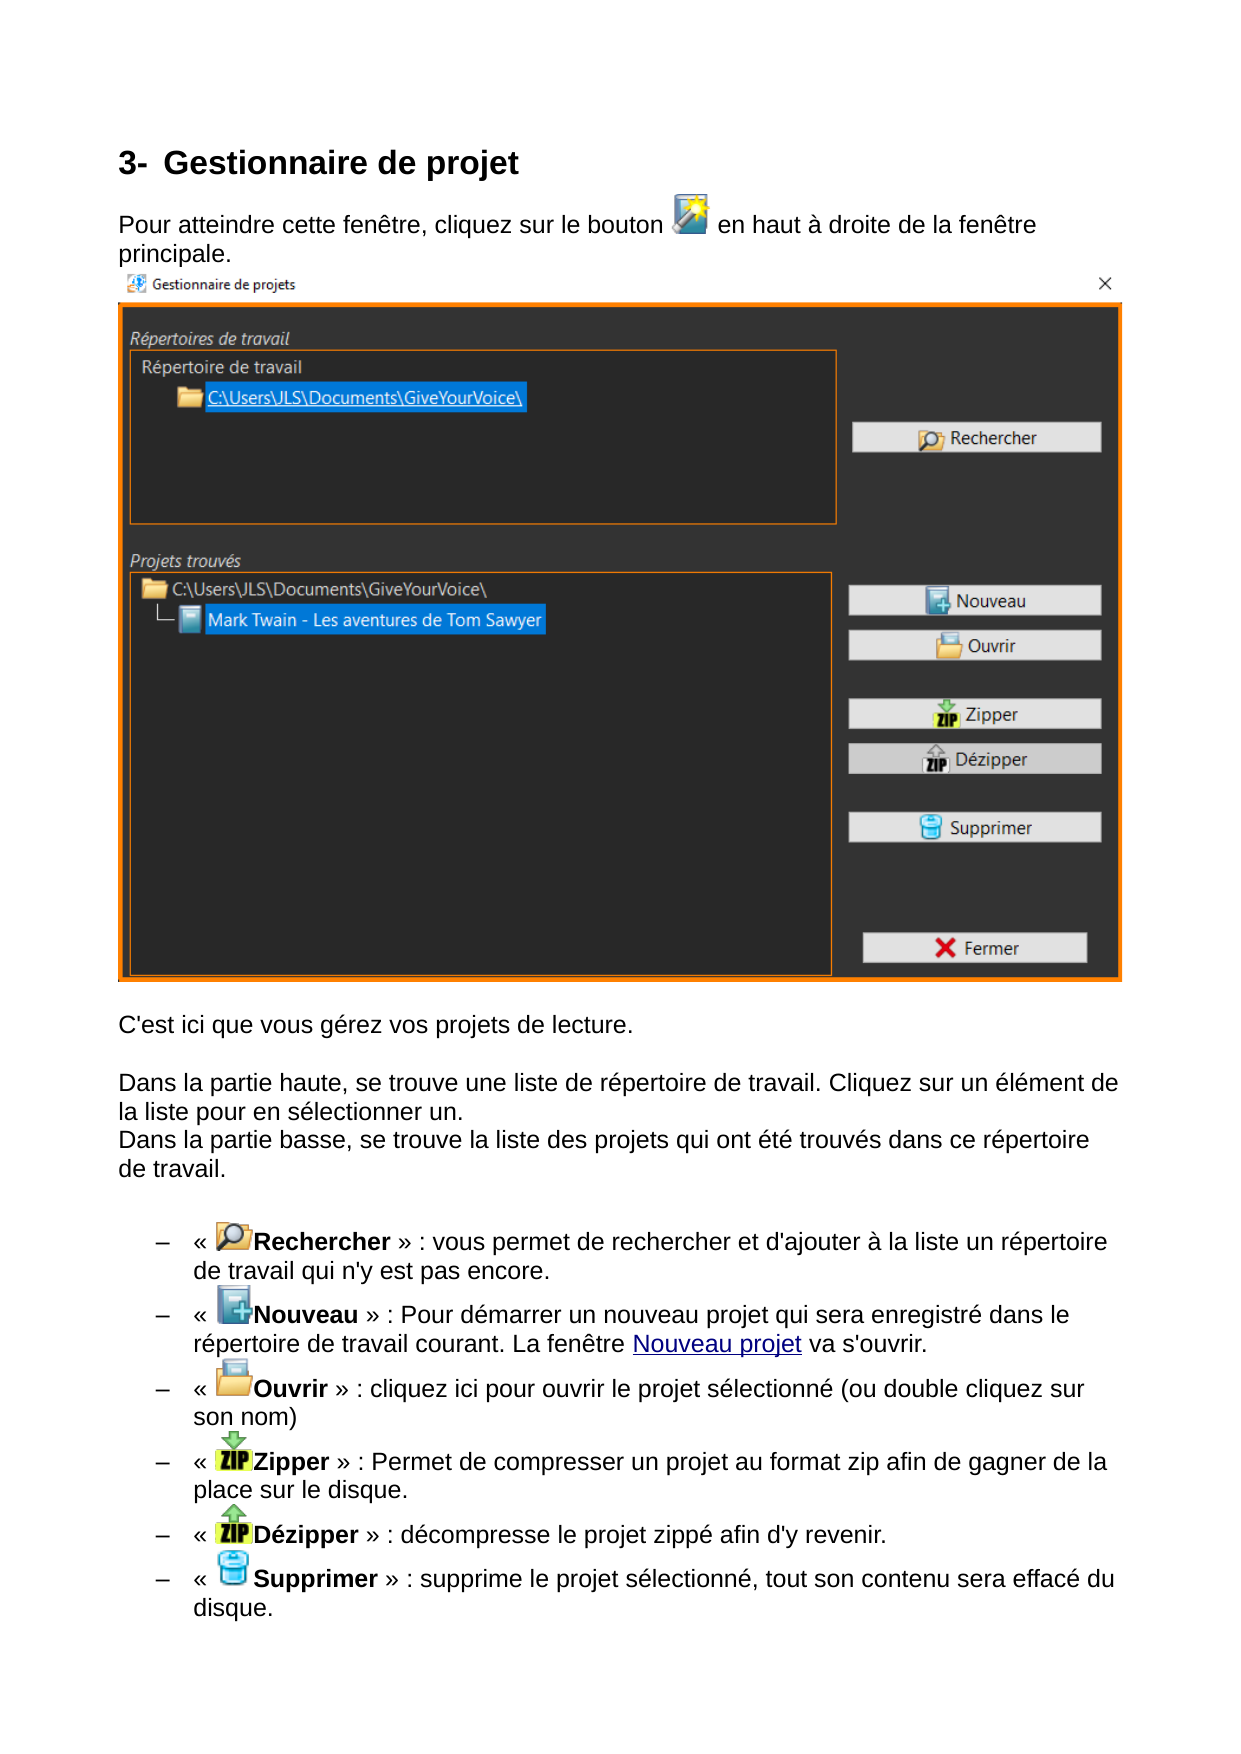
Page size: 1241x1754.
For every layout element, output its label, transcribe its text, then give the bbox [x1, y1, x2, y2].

picture [214, 1285, 253, 1324]
list « Nouveau » : Pour démarrer un nouveau projet qui sera enregistré dans le répertoire de travail courant. La fenêtre Nouveau projet va s'ouvrir. [156, 1285, 1122, 1358]
text C'est ici que vous gérez vos projets de lecture. [118, 1011, 1122, 1039]
picture [214, 1504, 253, 1544]
list « Zipper » : Permet de compresser un projet au format zip afin de gagner de la place sur le disque. [156, 1431, 1122, 1504]
list « Dézipper » : décompresse le projet zippé afin d'y revenir. [156, 1504, 1122, 1549]
picture [214, 1431, 253, 1471]
list « Supprimer » : supprime le projet sélectionné, tout son contenu sera effacé du disque. [156, 1549, 1122, 1622]
picture [214, 1211, 253, 1251]
picture [671, 194, 711, 234]
picture [118, 267, 1123, 982]
list « Ouvrir » : cliquez ici pour ouvrir le projet sélectionné (ou double cliquez sur son nom) [156, 1358, 1122, 1431]
subtitle Gestionnaire de projet [118, 143, 1122, 182]
list « Rechercher » : vous permet de rechercher et d'ajouter à la liste un répertoire de travail qui n'y est pas encore. [156, 1212, 1122, 1285]
text Dans la partie haute, se trouve une liste de répertoire de travail. Cliquez sur un élément de la liste pour en sélectionner un. [118, 1068, 1122, 1126]
text Dans la partie basse, se trouve la liste des projets qui ont été trouvés dans ce répertoire de travail. [118, 1126, 1122, 1183]
picture [214, 1548, 253, 1588]
picture [214, 1358, 253, 1397]
text Pour atteindre cette fenêtre, cliquez sur le bouton en haut à droite de la fenêtre principale. [118, 194, 1122, 267]
